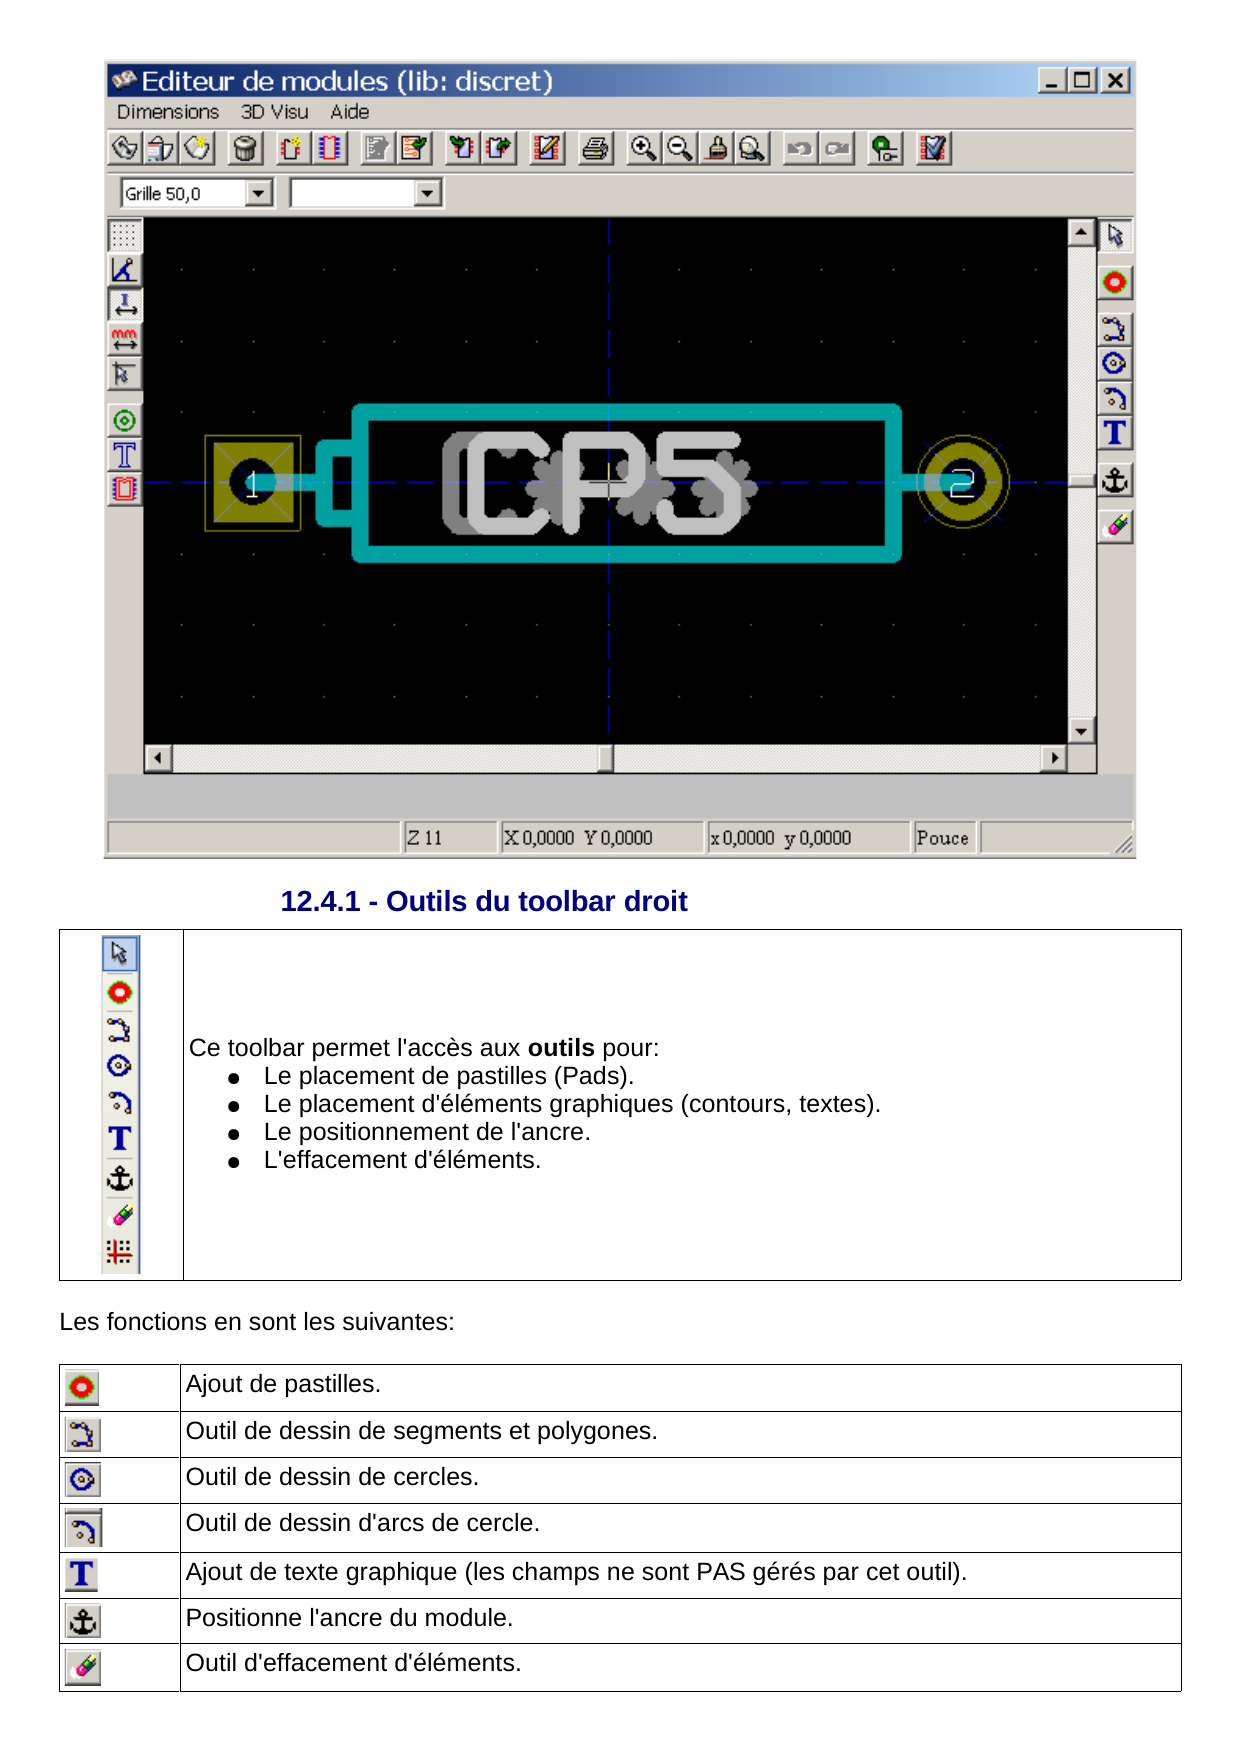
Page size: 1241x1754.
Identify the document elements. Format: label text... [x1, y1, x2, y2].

table_cell Outil de dessin d'arcs de cercle. [181, 1504, 1181, 1552]
picture [64, 1417, 101, 1452]
table_cell Outil de dessin de segments et polygones. [181, 1412, 1181, 1457]
subtitle Outils du toolbar droit [207, 885, 1181, 917]
picture [64, 1557, 98, 1592]
picture [64, 1462, 101, 1497]
text Les fonctions en sont les suivantes: [59, 1308, 1181, 1336]
picture [101, 935, 141, 1274]
table_cell Outil de dessin de cercles. [181, 1458, 1181, 1503]
picture [64, 1369, 99, 1406]
picture [64, 1508, 103, 1547]
table_header Ce toolbar permet l'accès aux outils pour: Le placement de pastilles (Pads). Le placement d'éléments graphiques (contours, textes). Le positionnement de l'ancre. L'effacement d'éléments. [184, 930, 1181, 1280]
table_cell [60, 1644, 179, 1691]
table_cell Ajout de texte graphique (les champs ne sont PAS gérés par cet outil). [181, 1553, 1181, 1598]
table_cell [60, 1553, 179, 1598]
table_cell Positionne l'ancre du module. [181, 1599, 1181, 1643]
table_cell Outil d'effacement d'éléments. [181, 1644, 1181, 1691]
table_header [60, 930, 183, 1280]
table_cell [60, 1412, 179, 1457]
table_cell [60, 1458, 179, 1503]
picture [64, 1649, 101, 1686]
table_header [60, 1365, 179, 1411]
picture [103, 59, 1137, 859]
table_cell [60, 1504, 179, 1552]
picture [64, 1603, 101, 1638]
table_header Ajout de pastilles. [181, 1365, 1181, 1411]
table_cell [60, 1599, 179, 1643]
